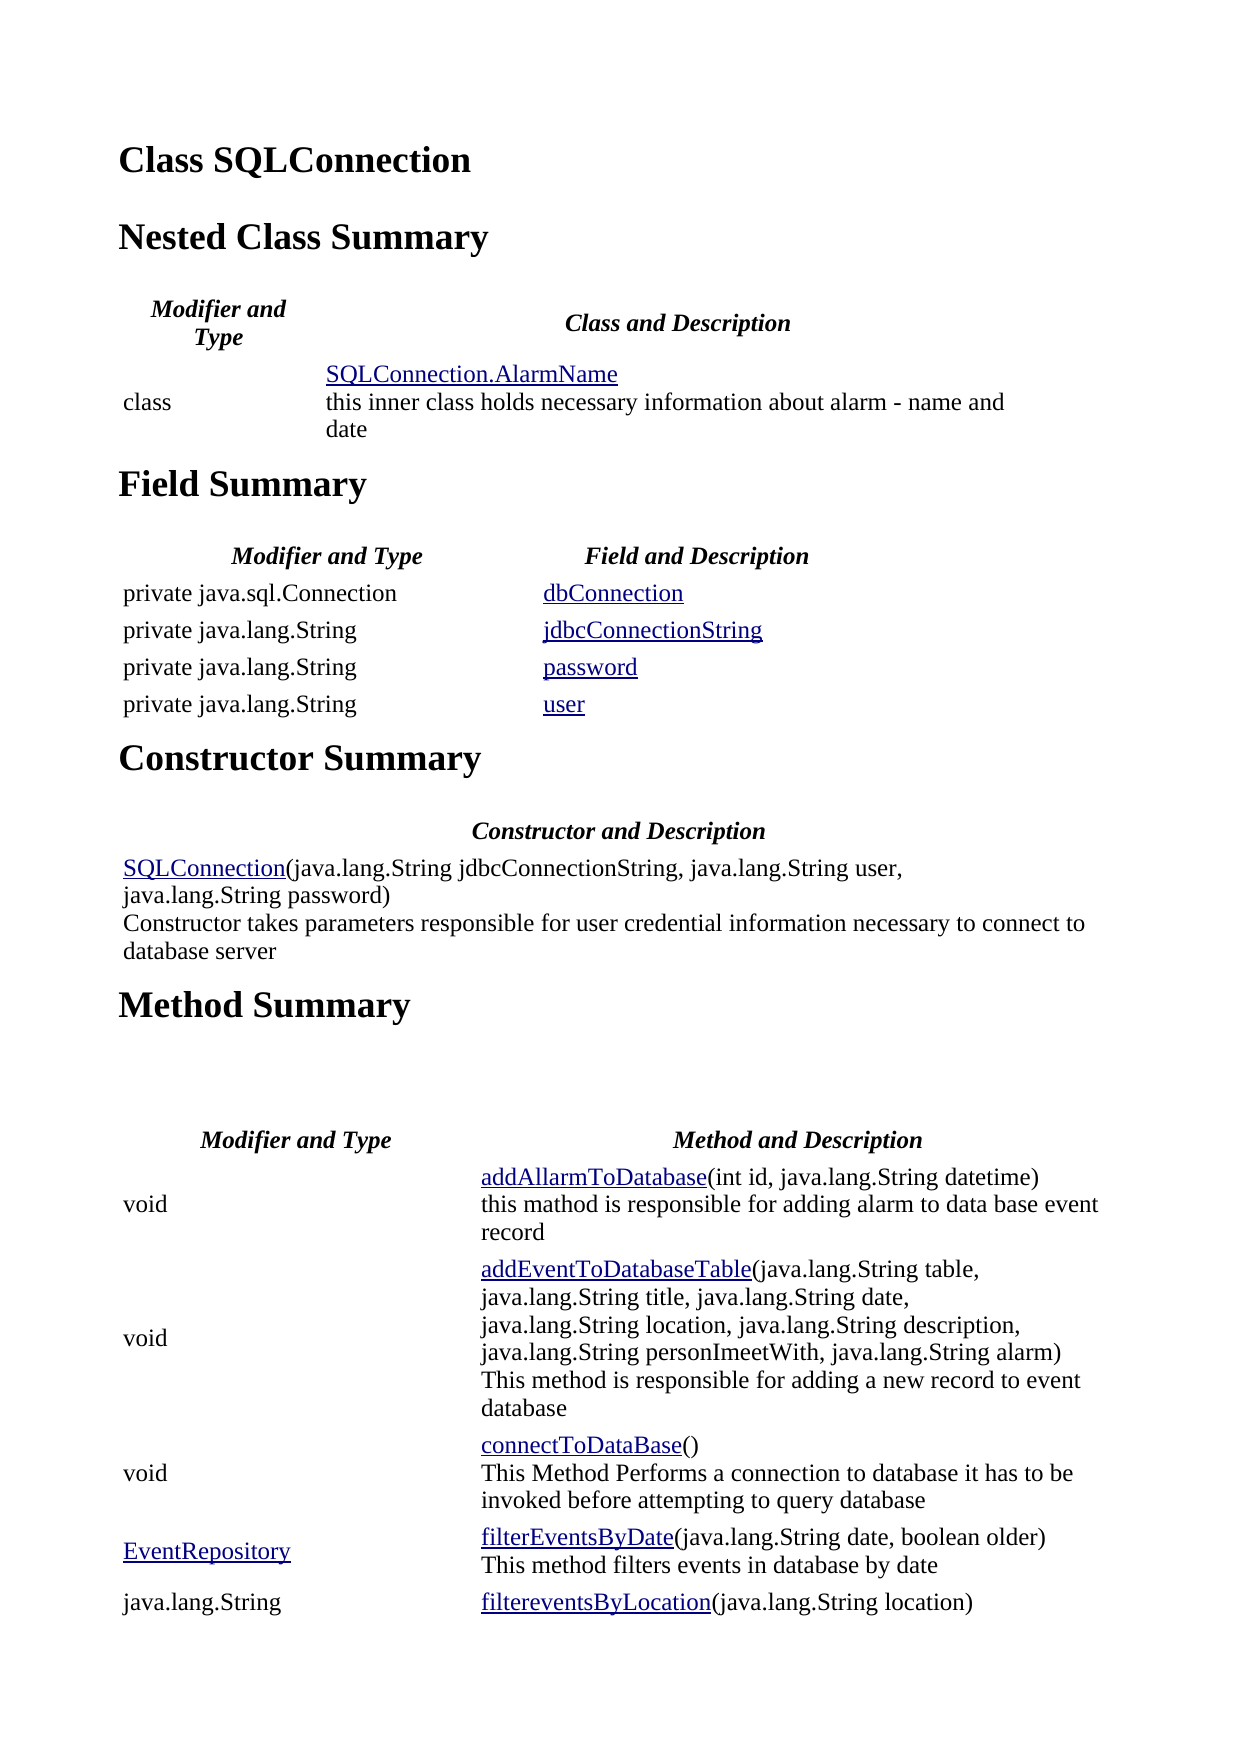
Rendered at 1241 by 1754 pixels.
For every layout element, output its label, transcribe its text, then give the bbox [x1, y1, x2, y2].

table_cell void [118, 1251, 476, 1426]
table_cell user [538, 686, 858, 723]
table_header Class and Description [321, 291, 1037, 355]
table_cell void [118, 1158, 476, 1251]
table_header Modifier and Type [118, 537, 538, 574]
table_cell jdbcConnectionString [538, 611, 858, 648]
table_cell filterEventsByDate(java.lang.String date, boolean older) This method filters events in database by date [476, 1519, 1122, 1583]
table_cell dbConnection [538, 574, 858, 611]
subtitle Field Summary [118, 462, 1122, 504]
table_cell addAllarmToDatabase(int id, java.lang.String datetime) this mathod is responsible for adding alarm to data base event record [476, 1158, 1122, 1251]
table_cell addEventToDatabaseTable(java.lang.String table, java.lang.String title, java.lang.String date, java.lang.String location, java.lang.String description, java.lang.String personImeetWith, java.lang.String alarm) This method is responsible for adding a new record to event database [476, 1251, 1122, 1426]
subtitle Class SQLConnection [118, 139, 1122, 181]
table_cell EventRepository [118, 1519, 476, 1583]
table_cell private java.sql.Connection [118, 574, 538, 611]
subtitle Nested Class Summary [118, 216, 1122, 257]
table_header Modifier and Type [118, 291, 321, 355]
table_cell connectToDataBase() This Method Performs a connection to database it has to be invoked before attempting to query database [476, 1426, 1122, 1519]
table_header Field and Description [538, 537, 858, 574]
table_cell private java.lang.String [118, 686, 538, 723]
subtitle Method Summary [118, 984, 1122, 1026]
table_header Constructor and Description [118, 812, 1122, 849]
table_cell SQLConnection.AlarmName this inner class holds necessary information about alarm - name and date [321, 355, 1037, 448]
table_cell private java.lang.String [118, 611, 538, 648]
table_cell SQLConnection(java.lang.String jdbcConnectionString, java.lang.String user, java.lang.String password) Constructor takes parameters responsible for user credential information necessary to connect to database server [118, 849, 1122, 969]
table_cell void [118, 1426, 476, 1519]
table_cell class [118, 355, 321, 448]
table_header Modifier and Type [118, 1121, 476, 1158]
table_cell filtereventsByLocation(java.lang.String location) [476, 1584, 1122, 1621]
table_header Method and Description [476, 1121, 1122, 1158]
table_cell password [538, 649, 858, 686]
table_cell private java.lang.String [118, 649, 538, 686]
subtitle Constructor Summary [118, 737, 1122, 779]
table_cell java.lang.String [118, 1584, 476, 1621]
